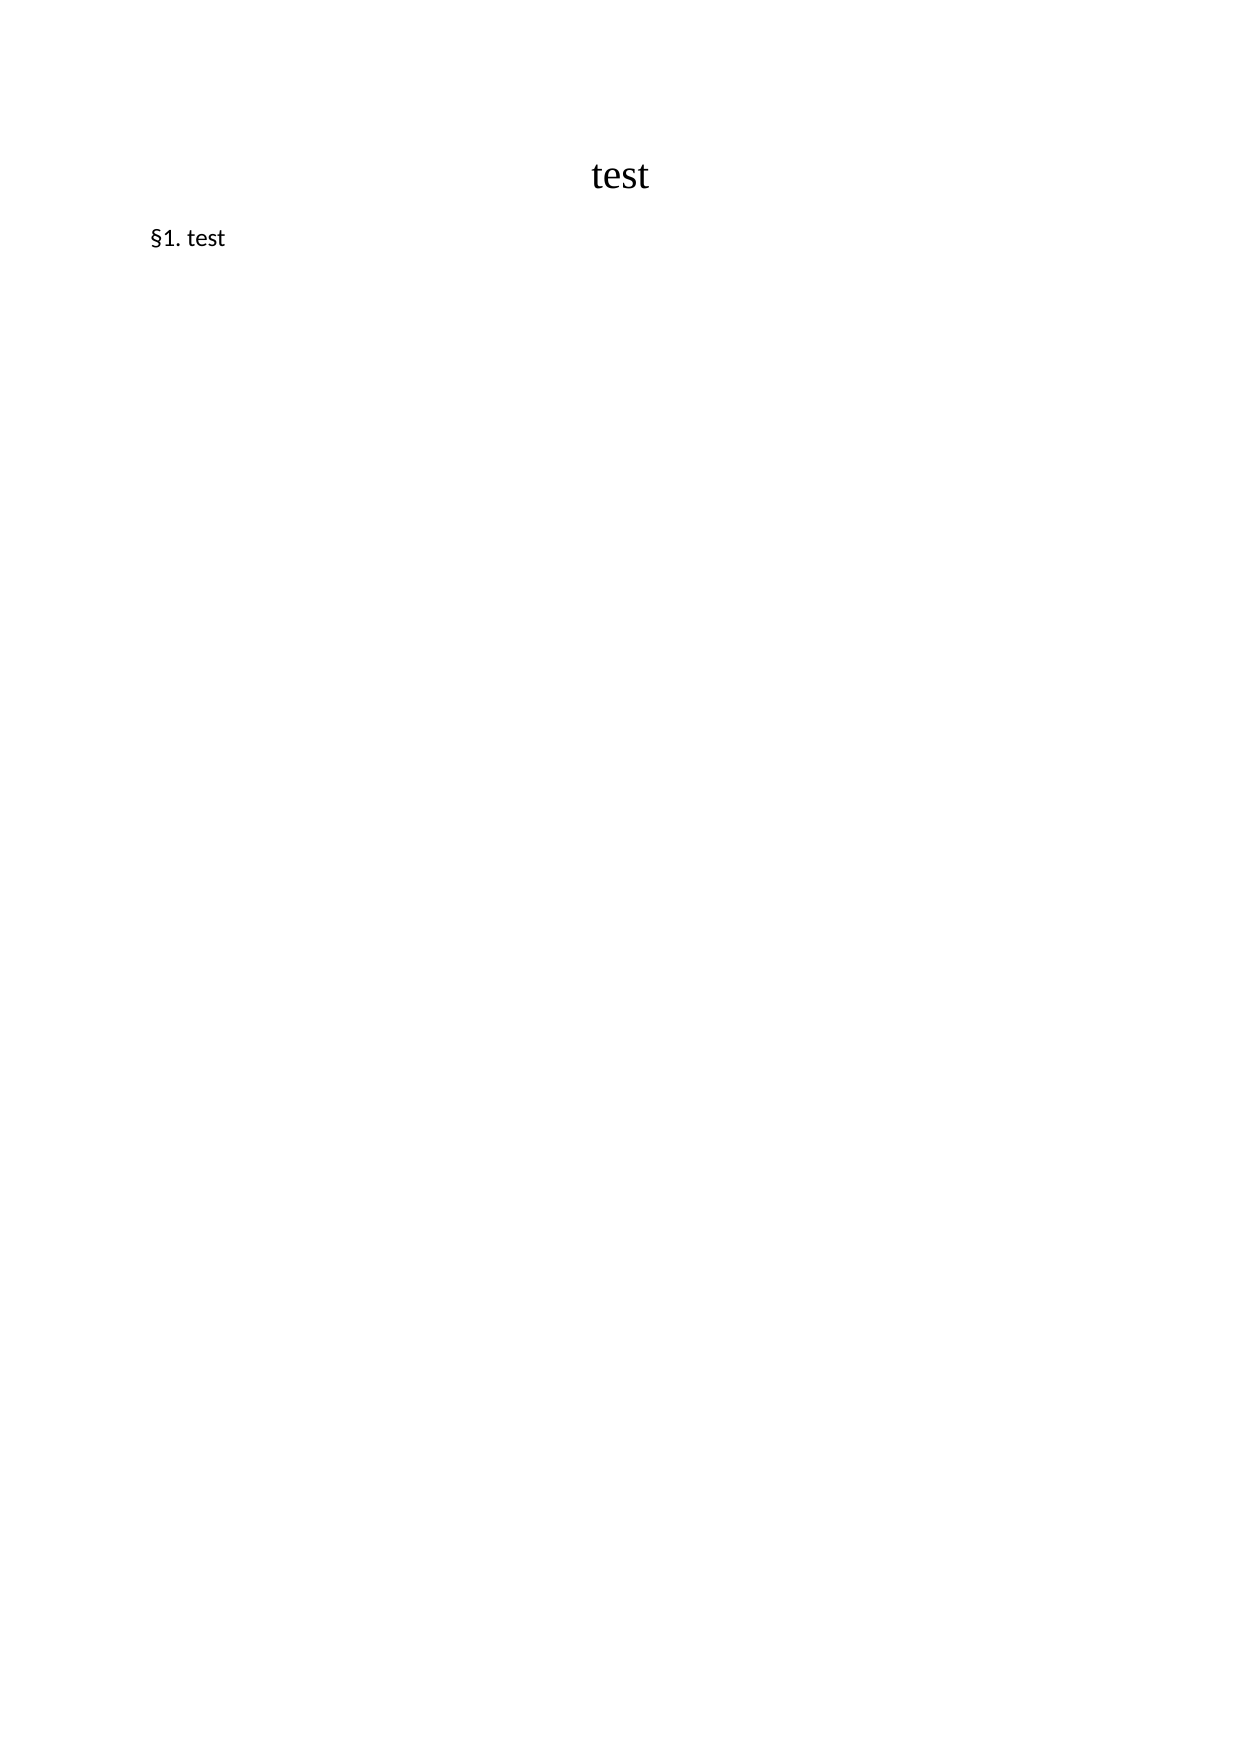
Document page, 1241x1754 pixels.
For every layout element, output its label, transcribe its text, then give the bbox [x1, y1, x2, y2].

text test [150, 150, 1090, 198]
text §1. test [150, 222, 1090, 252]
